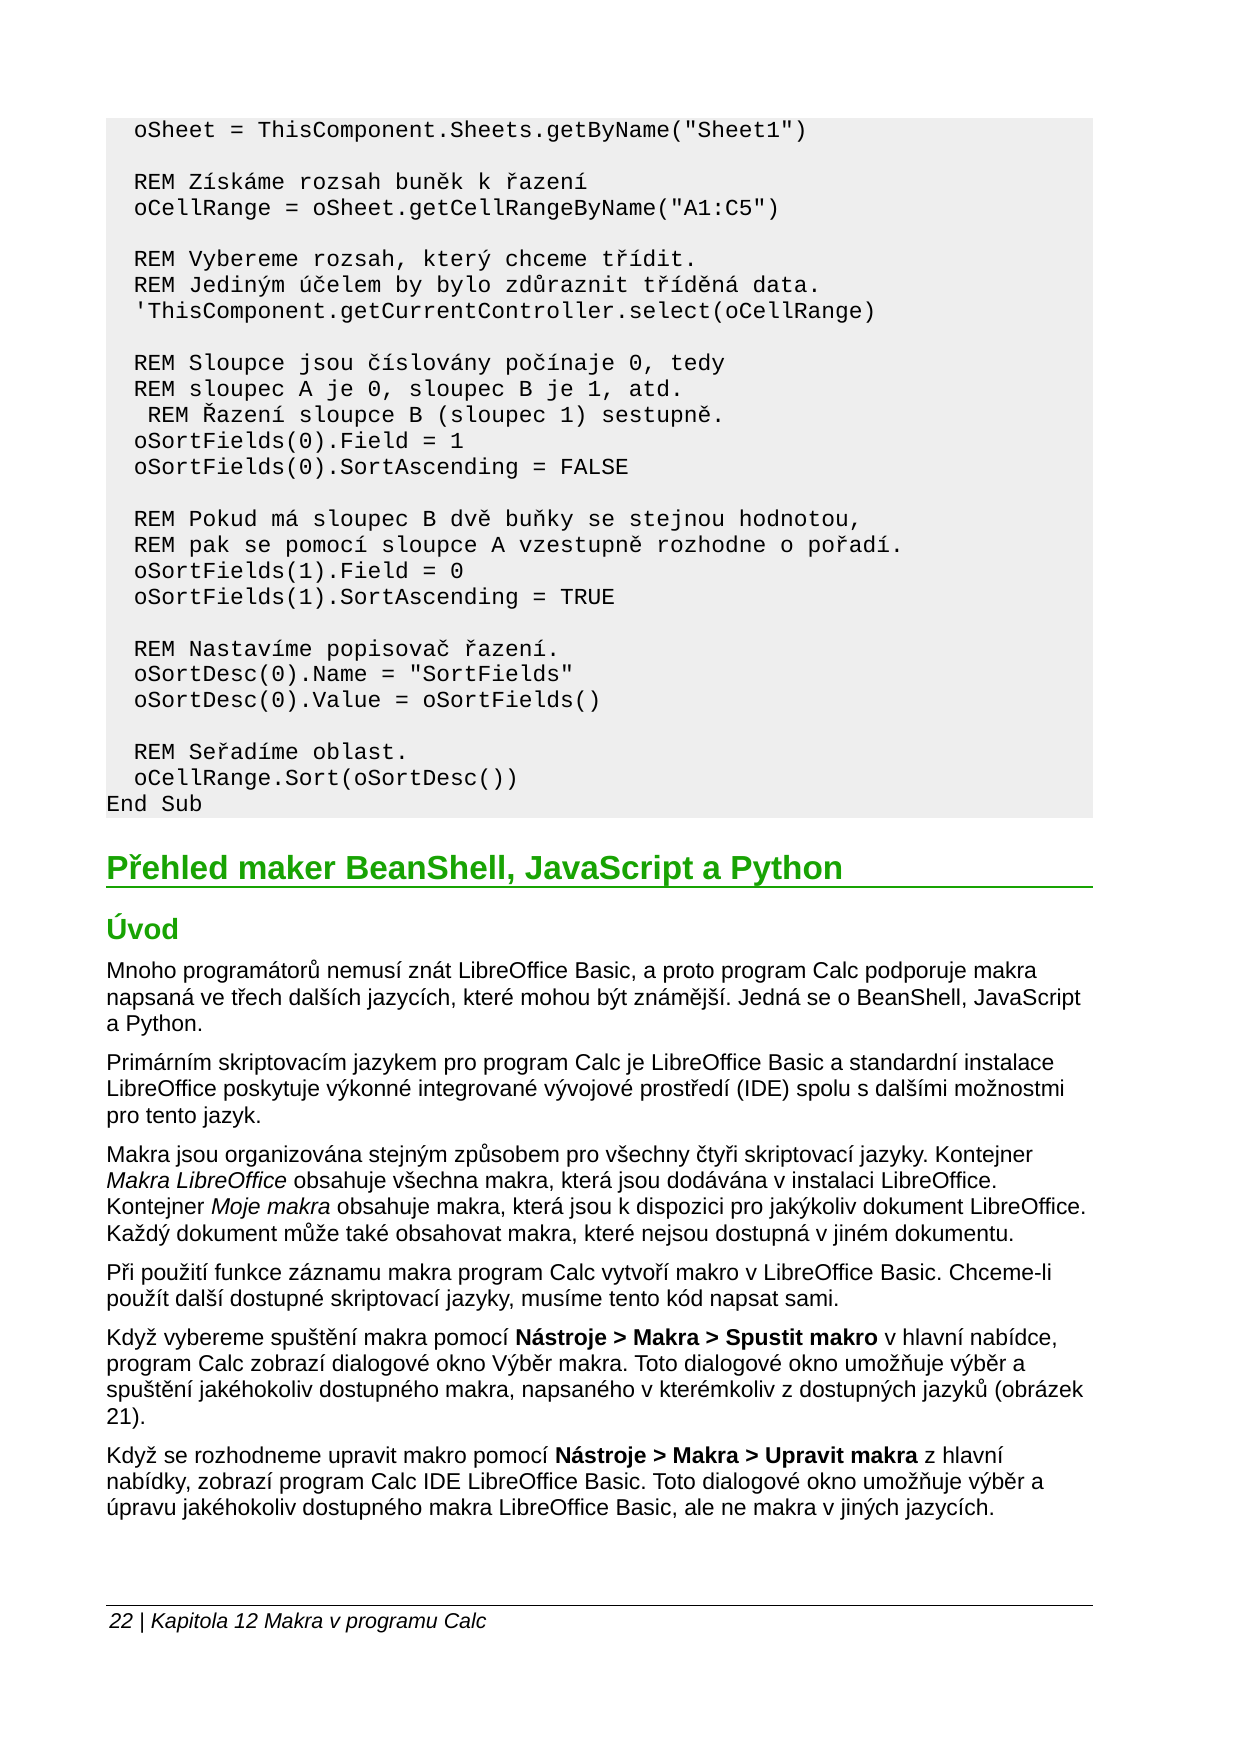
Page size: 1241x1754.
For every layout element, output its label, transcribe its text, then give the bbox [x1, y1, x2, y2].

text Když vybereme spuštění makra pomocí Nástroje > Makra > Spustit makro v hlavní nabídce, program Calc zobrazí dialogové okno Výběr makra. Toto dialogové okno umožňuje výběr a spuštění jakéhokoliv dostupného makra, napsaného v kterémkoliv z dostupných jazyků (obrázek 21). [106, 1324, 1093, 1429]
text Při použití funkce záznamu makra program Calc vytvoří makro v LibreOffice Basic. Chceme-li použít další dostupné skriptovací jazyky, musíme tento kód napsat sami. [106, 1258, 1093, 1311]
text Když se rozhodneme upravit makro pomocí Nástroje > Makra > Upravit makra z hlavní nabídky, zobrazí program Calc IDE LibreOffice Basic. Toto dialogové okno umožňuje výběr a úpravu jakéhokoliv dostupného makra LibreOffice Basic, ale ne makra v jiných jazycích. [106, 1442, 1093, 1521]
text Mnoho programátorů nemusí znát LibreOffice Basic, a proto program Calc podporuje makra napsaná ve třech dalších jazycích, které mohou být známější. Jedná se o BeanShell, JavaScript a Python. [106, 957, 1093, 1036]
text Primárním skriptovacím jazykem pro program Calc je LibreOffice Basic a standardní instalace LibreOffice poskytuje výkonné integrované vývojové prostředí (IDE) spolu s dalšími možnostmi pro tento jazyk. [106, 1049, 1093, 1128]
text oSheet = ThisComponent.Sheets.getByName("Sheet1") REM Získáme rozsah buněk k řazení oCellRange = oSheet.getCellRangeByName("A1:C5") REM Vybereme rozsah, který chceme třídit. REM Jediným účelem by bylo zdůraznit tříděná data. 'ThisComponent.getCurrentController.select(oCellRange) REM Sloupce jsou číslovány počínaje 0, tedy REM sloupec A je 0, sloupec B je 1, atd. REM Řazení sloupce B (sloupec 1) sestupně. oSortFields(0).Field = 1 oSortFields(0).SortAscending = FALSE REM Pokud má sloupec B dvě buňky se stejnou hodnotou, REM pak se pomocí sloupce A vzestupně rozhodne o pořadí. oSortFields(1).Field = 0 oSortFields(1).SortAscending = TRUE REM Nastavíme popisovač řazení. oSortDesc(0).Name = "SortFields" oSortDesc(0).Value = oSortFields() REM Seřadíme oblast. oCellRange.Sort(oSortDesc()) End Sub [106, 118, 1093, 818]
subtitle Přehled maker BeanShell, JavaScript a Python [106, 848, 1093, 886]
subtitle Úvod [106, 912, 1093, 946]
text Makra jsou organizována stejným způsobem pro všechny čtyři skriptovací jazyky. Kontejner Makra LibreOffice obsahuje všechna makra, která jsou dodávána v instalaci LibreOffice. Kontejner Moje makra obsahuje makra, která jsou k dispozici pro jakýkoliv dokument LibreOffice. Každý dokument může také obsahovat makra, které nejsou dostupná v jiném dokumentu. [106, 1141, 1093, 1246]
